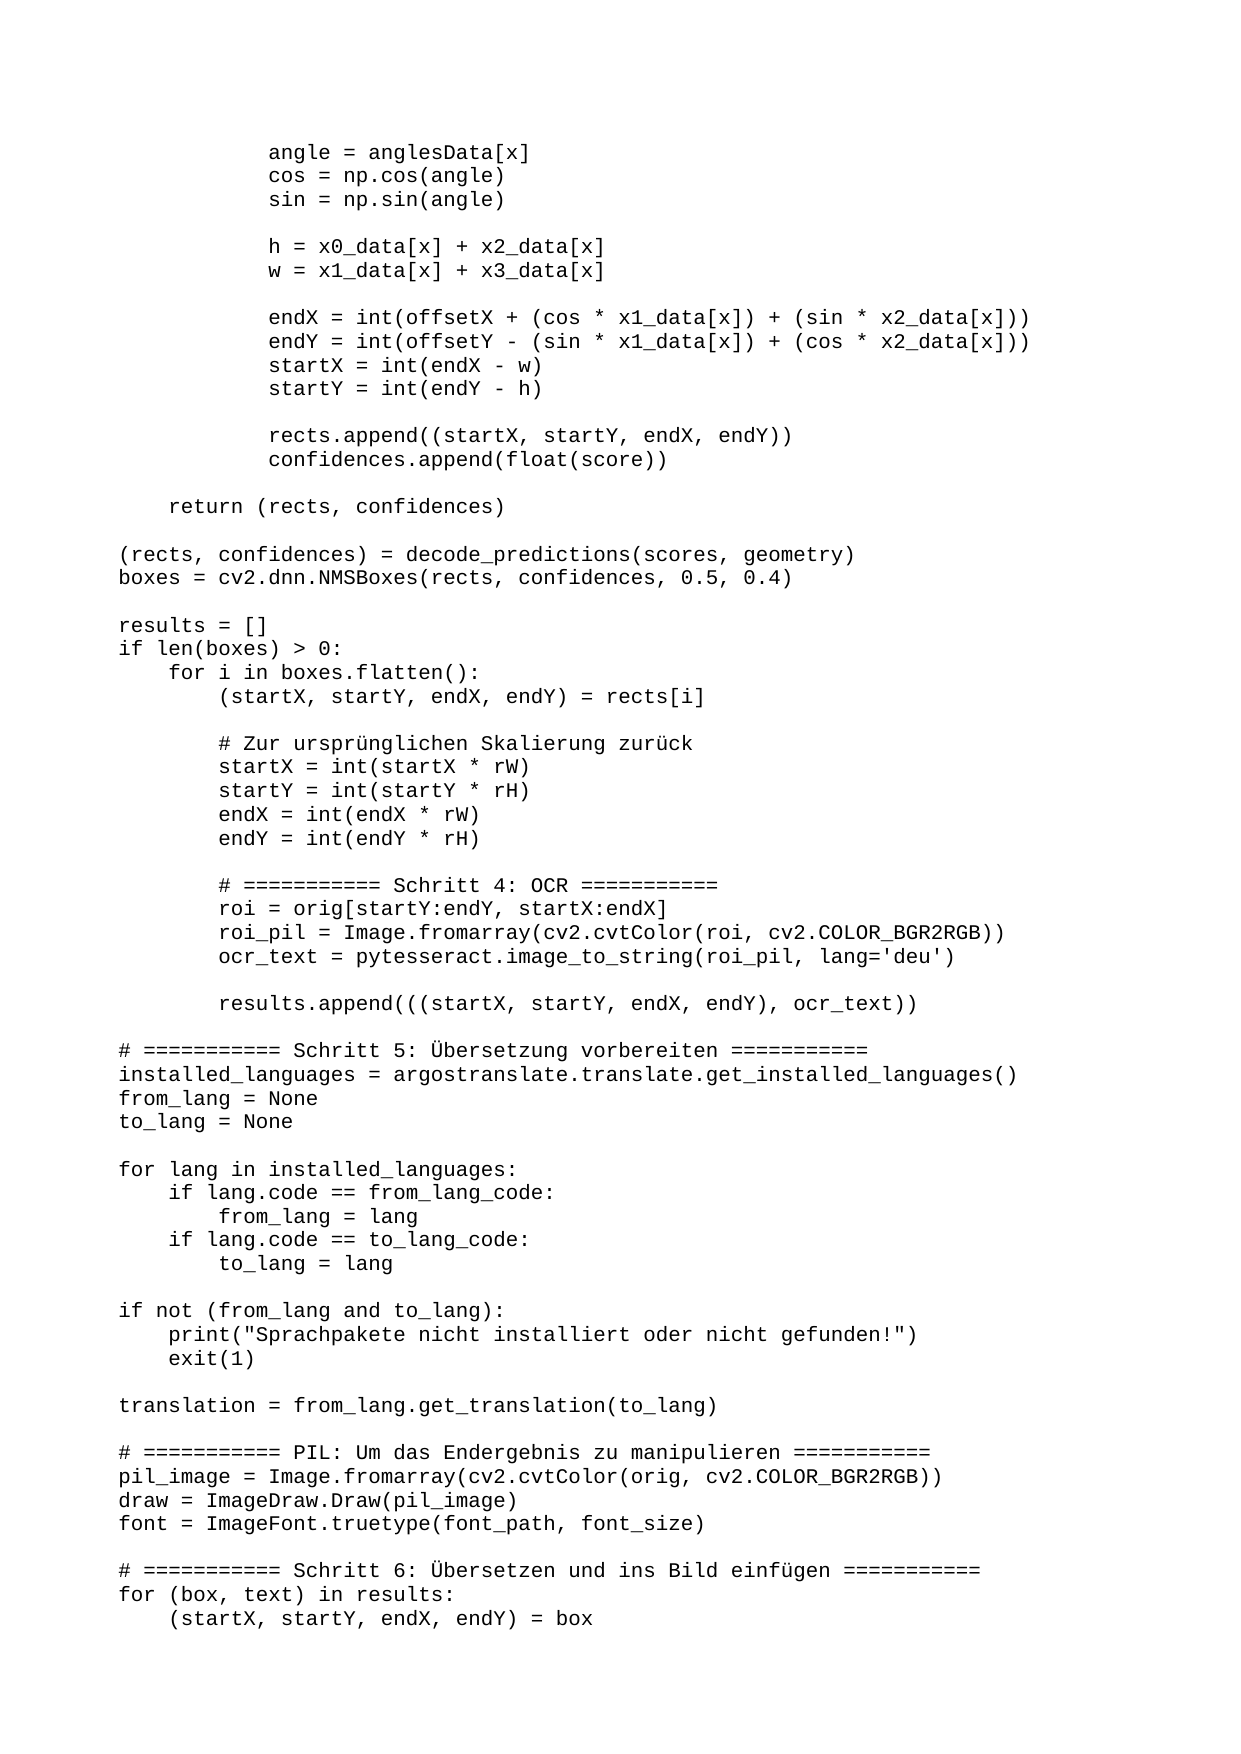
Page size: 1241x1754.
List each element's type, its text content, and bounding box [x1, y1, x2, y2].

text sin = np.sin(angle) [118, 189, 1122, 213]
text draw = ImageDraw.Draw(pil_image) [118, 1489, 1122, 1513]
text translation = from_lang.get_translation(to_lang) [118, 1395, 1122, 1419]
text w = x1_data[x] + x3_data[x] [118, 260, 1122, 284]
text to_lang = None [118, 1111, 1122, 1135]
text endY = int(endY * rH) [118, 827, 1122, 851]
text endX = int(offsetX + (cos * x1_data[x]) + (sin * x2_data[x])) [118, 307, 1122, 331]
text if lang.code == from_lang_code: [118, 1182, 1122, 1206]
text font = ImageFont.truetype(font_path, font_size) [118, 1513, 1122, 1537]
text endX = int(endX * rW) [118, 804, 1122, 827]
text # =========== Schritt 6: Übersetzen und ins Bild einfügen =========== [118, 1561, 1122, 1584]
text from_lang = None [118, 1088, 1122, 1111]
text # =========== PIL: Um das Endergebnis zu manipulieren =========== [118, 1442, 1122, 1466]
text roi_pil = Image.fromarray(cv2.cvtColor(roi, cv2.COLOR_BGR2RGB)) [118, 922, 1122, 946]
text (startX, startY, endX, endY) = box [118, 1608, 1122, 1631]
text return (rects, confidences) [118, 496, 1122, 520]
text (startX, startY, endX, endY) = rects[i] [118, 686, 1122, 709]
text endY = int(offsetY - (sin * x1_data[x]) + (cos * x2_data[x])) [118, 331, 1122, 354]
text for (box, text) in results: [118, 1584, 1122, 1608]
text ocr_text = pytesseract.image_to_string(roi_pil, lang='deu') [118, 946, 1122, 969]
text to_lang = lang [118, 1253, 1122, 1277]
text if lang.code == to_lang_code: [118, 1229, 1122, 1253]
text angle = anglesData[x] [118, 142, 1122, 165]
text if not (from_lang and to_lang): [118, 1300, 1122, 1324]
text for lang in installed_languages: [118, 1158, 1122, 1182]
text startX = int(endX - w) [118, 354, 1122, 378]
text startY = int(startY * rH) [118, 780, 1122, 804]
text h = x0_data[x] + x2_data[x] [118, 236, 1122, 260]
text print("Sprachpakete nicht installiert oder nicht gefunden!") [118, 1324, 1122, 1348]
text # =========== Schritt 4: OCR =========== [118, 875, 1122, 898]
text # Zur ursprünglichen Skalierung zurück [118, 733, 1122, 757]
text pil_image = Image.fromarray(cv2.cvtColor(orig, cv2.COLOR_BGR2RGB)) [118, 1466, 1122, 1489]
text results = [] [118, 615, 1122, 638]
text for i in boxes.flatten(): [118, 662, 1122, 686]
text from_lang = lang [118, 1206, 1122, 1229]
text installed_languages = argostranslate.translate.get_installed_languages() [118, 1064, 1122, 1088]
text startY = int(endY - h) [118, 378, 1122, 402]
text (rects, confidences) = decode_predictions(scores, geometry) [118, 544, 1122, 567]
text exit(1) [118, 1348, 1122, 1371]
text results.append(((startX, startY, endX, endY), ocr_text)) [118, 993, 1122, 1017]
text boxes = cv2.dnn.NMSBoxes(rects, confidences, 0.5, 0.4) [118, 567, 1122, 591]
text startX = int(startX * rW) [118, 757, 1122, 780]
text rects.append((startX, startY, endX, endY)) [118, 426, 1122, 449]
text roi = orig[startY:endY, startX:endX] [118, 898, 1122, 922]
text cos = np.cos(angle) [118, 165, 1122, 189]
text confidences.append(float(score)) [118, 449, 1122, 473]
text # =========== Schritt 5: Übersetzung vorbereiten =========== [118, 1040, 1122, 1064]
text if len(boxes) > 0: [118, 638, 1122, 662]
